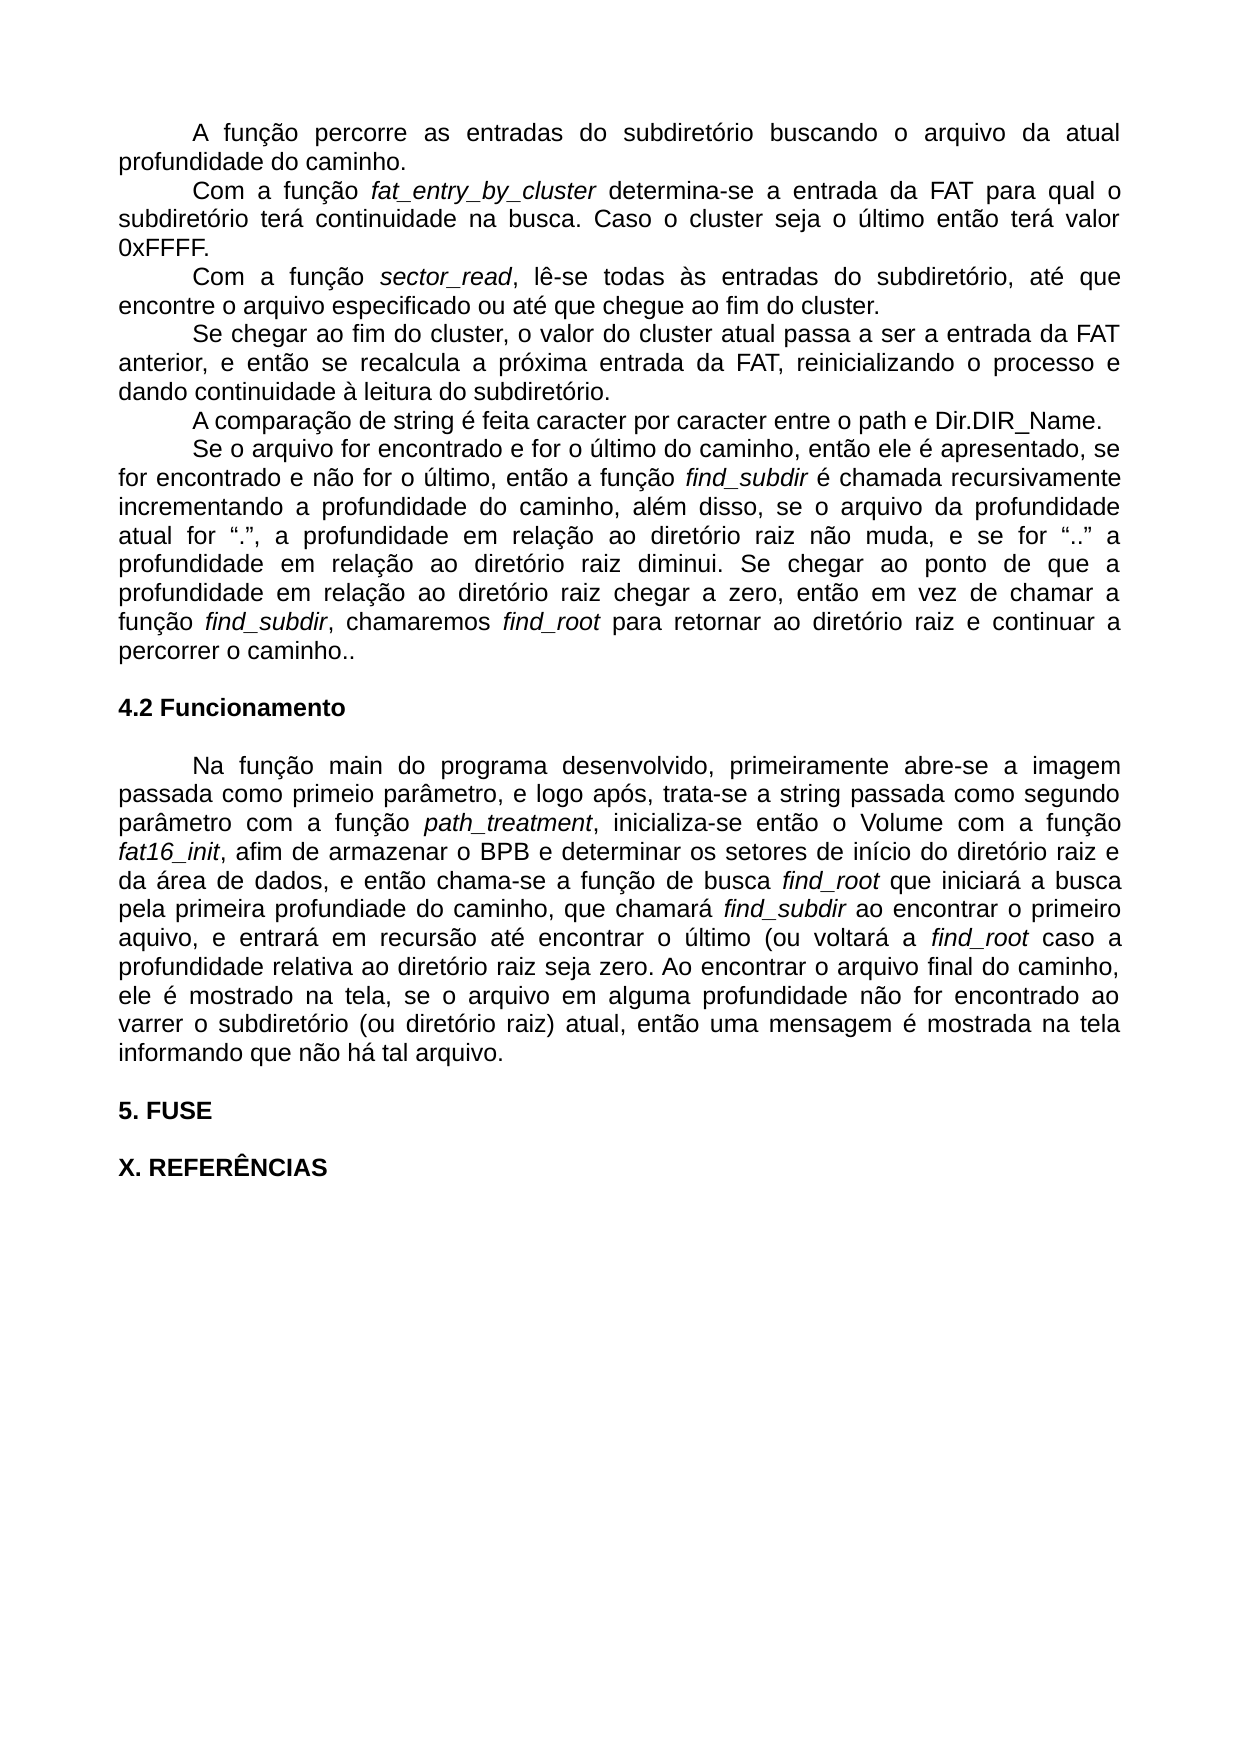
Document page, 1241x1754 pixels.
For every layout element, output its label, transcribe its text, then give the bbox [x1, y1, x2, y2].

text X. REFERÊNCIAS [118, 1153, 1122, 1182]
text Se chegar ao fim do cluster, o valor do cluster atual passa a ser a entrada da FAT anterior, e então se recalcula a próxima entrada da FAT, reinicializando o processo e dando continuidade à leitura do subdiretório. [118, 319, 1122, 406]
text 4.2 Funcionamento [118, 693, 1122, 722]
text A função percorre as entradas do subdiretório buscando o arquivo da atual profundidade do caminho. [118, 118, 1122, 176]
text Com a função sector_read, lê-se todas às entradas do subdiretório, até que encontre o arquivo especificado ou até que chegue ao fim do cluster. [118, 262, 1122, 319]
text Na função main do programa desenvolvido, primeiramente abre-se a imagem passada como primeio parâmetro, e logo após, trata-se a string passada como segundo parâmetro com a função path_treatment, inicializa-se então o Volume com a função fat16_init, afim de armazenar o BPB e determinar os setores de início do diretório raiz e da área de dados, e então chama-se a função de busca find_root que iniciará a busca pela primeira profundiade do caminho, que chamará find_subdir ao encontrar o primeiro aquivo, e entrará em recursão até encontrar o último (ou voltará a find_root caso a profundidade relativa ao diretório raiz seja zero. Ao encontrar o arquivo final do caminho, ele é mostrado na tela, se o arquivo em alguma profundidade não for encontrado ao varrer o subdiretório (ou diretório raiz) atual, então uma mensagem é mostrada na tela informando que não há tal arquivo. [118, 751, 1122, 1067]
text Se o arquivo for encontrado e for o último do caminho, então ele é apresentado, se for encontrado e não for o último, então a função find_subdir é chamada recursivamente incrementando a profundidade do caminho, além disso, se o arquivo da profundidade atual for “.”, a profundidade em relação ao diretório raiz não muda, e se for “..” a profundidade em relação ao diretório raiz diminui. Se chegar ao ponto de que a profundidade em relação ao diretório raiz chegar a zero, então em vez de chamar a função find_subdir, chamaremos find_root para retornar ao diretório raiz e continuar a percorrer o caminho.. [118, 434, 1122, 664]
text A comparação de string é feita caracter por caracter entre o path e Dir.DIR_Name. [118, 406, 1122, 434]
text Com a função fat_entry_by_cluster determina-se a entrada da FAT para qual o subdiretório terá continuidade na busca. Caso o cluster seja o último então terá valor 0xFFFF. [118, 176, 1122, 262]
text 5. FUSE [118, 1096, 1122, 1124]
